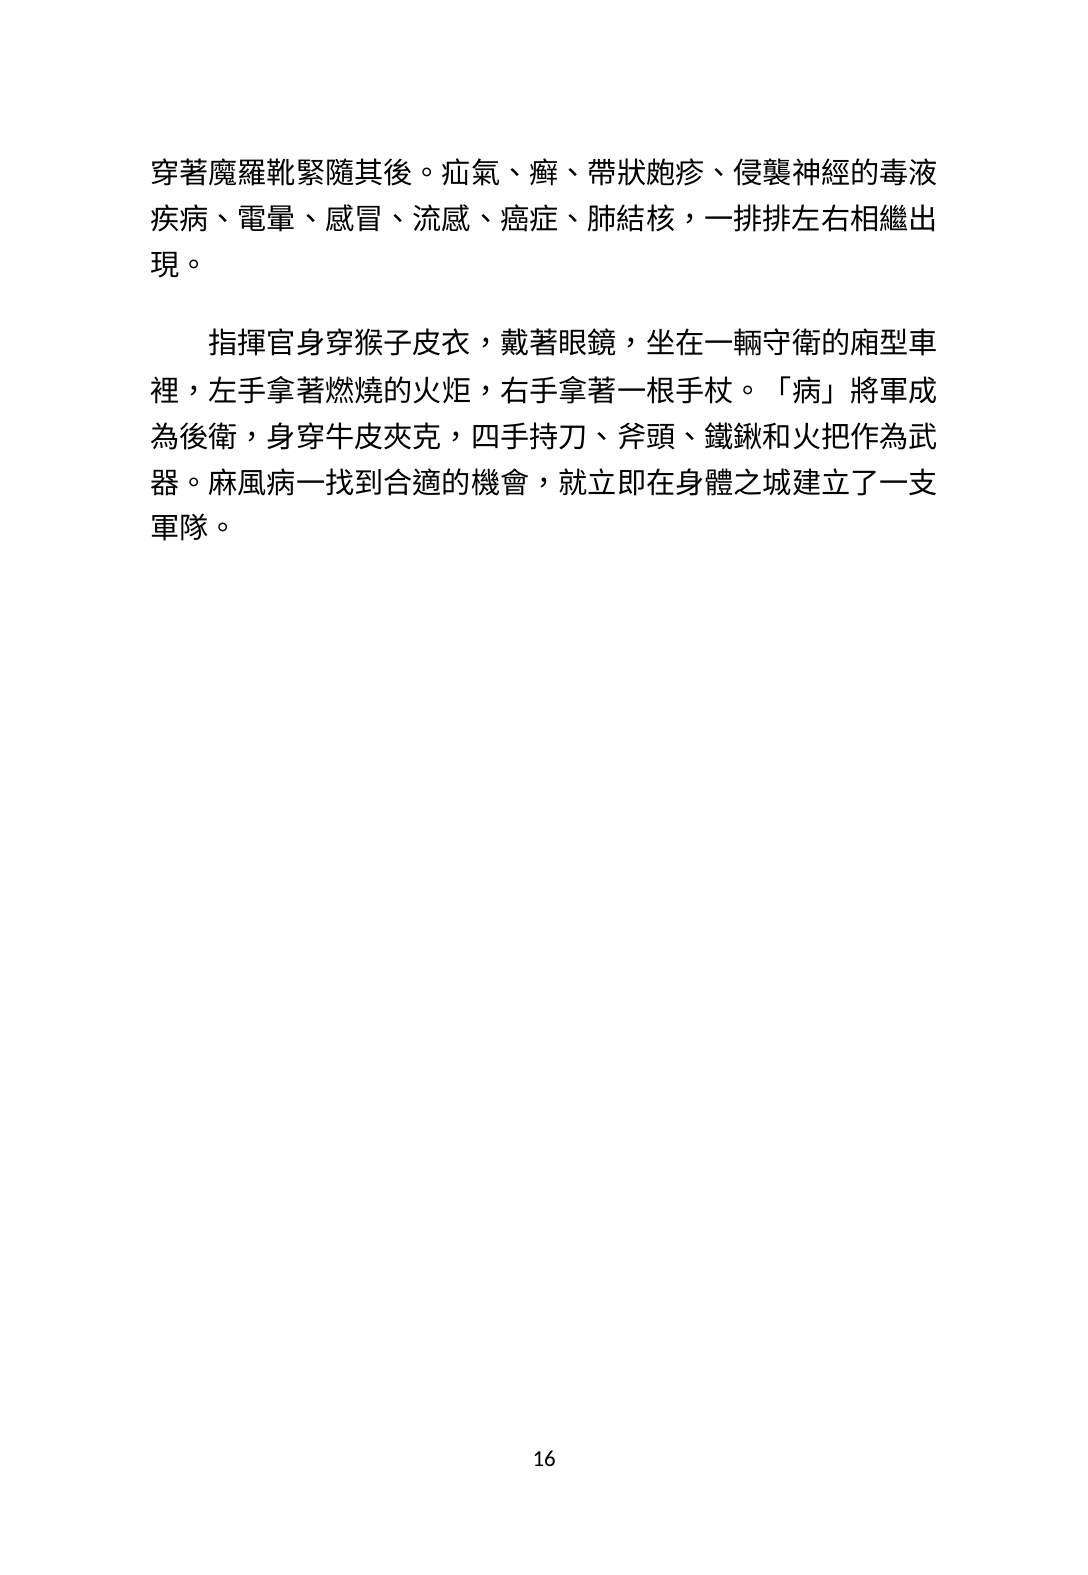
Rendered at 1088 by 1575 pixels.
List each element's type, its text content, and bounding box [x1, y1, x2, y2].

text 指揮官身穿猴子皮衣，戴著眼鏡，坐在一輛守衛的廂型車裡，左手拿著燃燒的火炬，右手拿著一根手杖。「病」將軍成為後衛，身穿牛皮夾克，四手持刀、斧頭、鐵鍬和火把作為武器。麻風病一找到合適的機會，就立即在身體之城建立了一支軍隊。 [150, 322, 938, 547]
text 穿著魔羅靴緊隨其後。疝氣、癣、帶狀皰疹、侵襲神經的毒液疾病、電暈、感冒、流感、癌症、肺結核，一排排左右相繼出現。 [150, 150, 938, 284]
